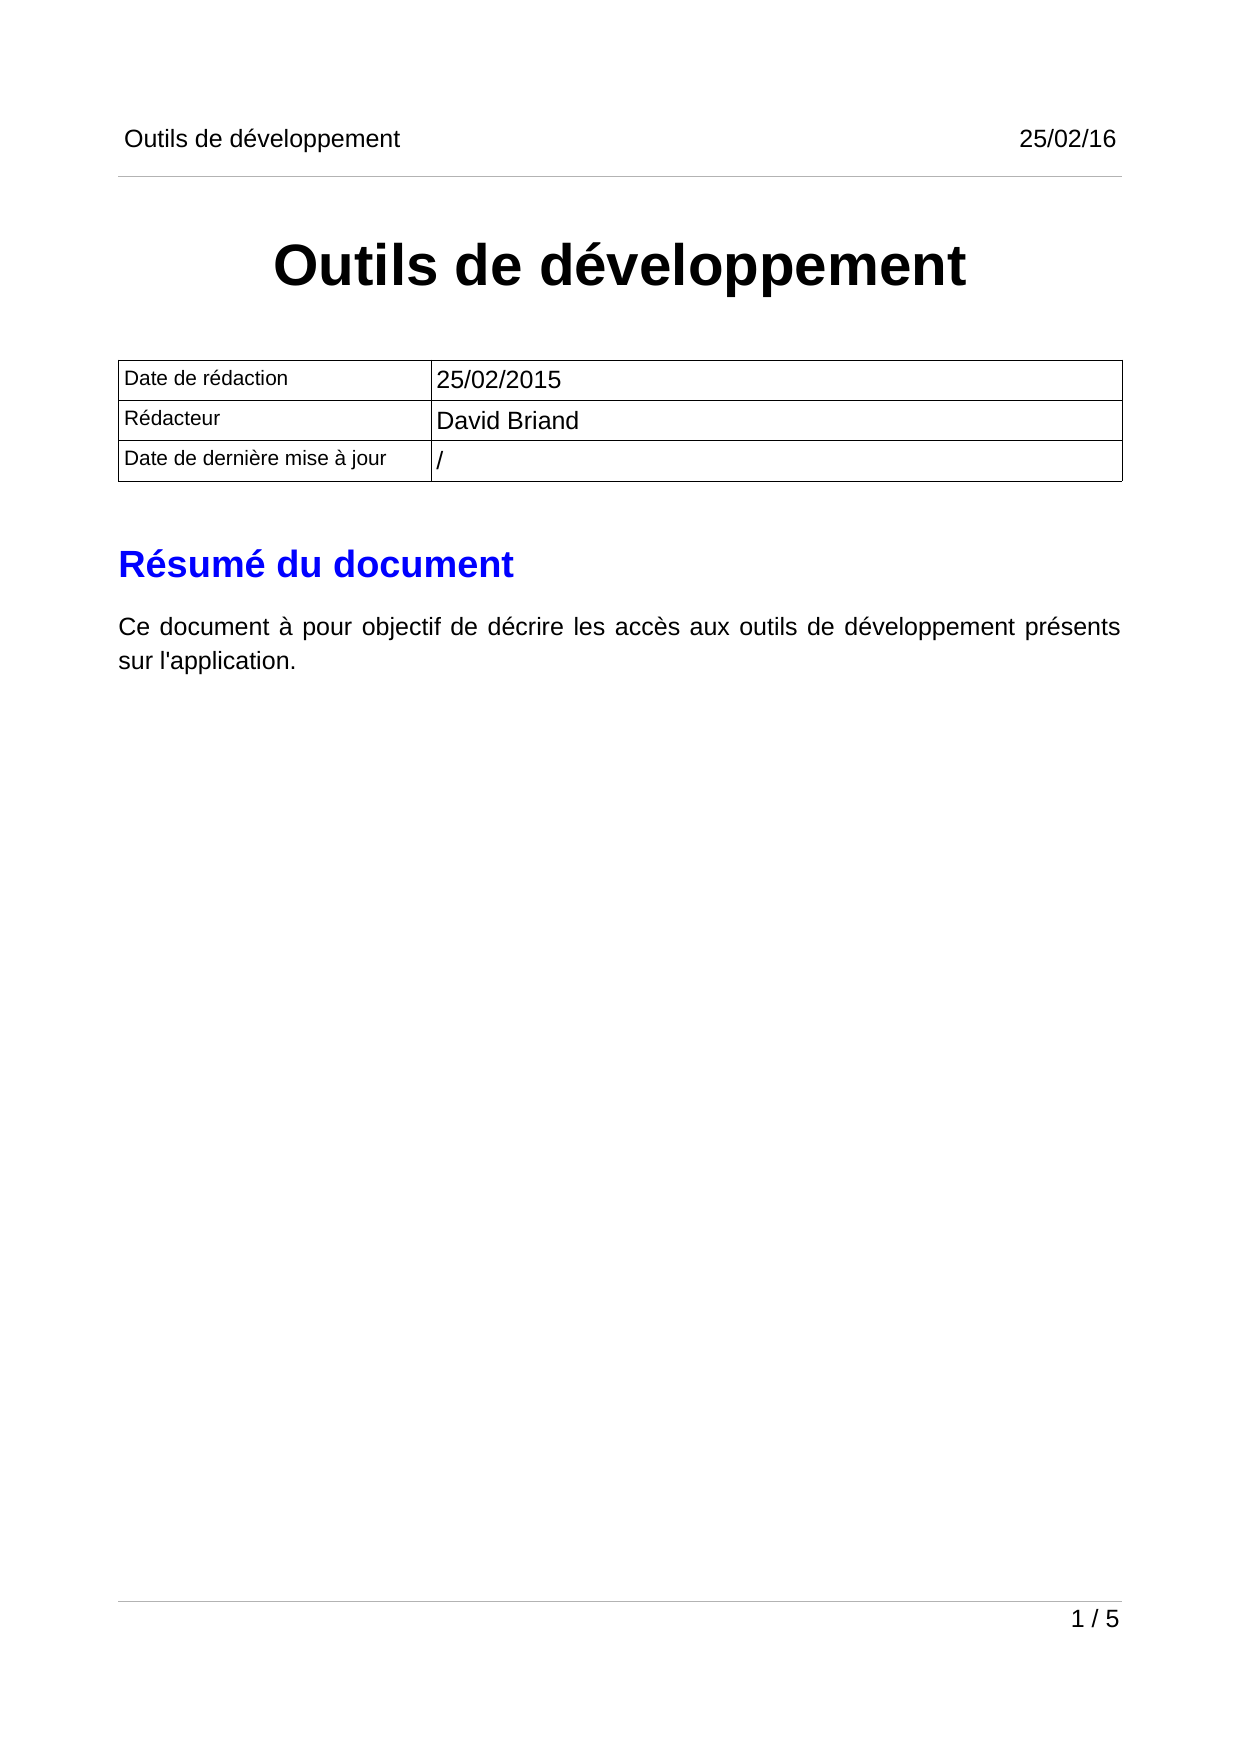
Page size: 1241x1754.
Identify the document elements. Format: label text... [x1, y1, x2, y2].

table_cell / [432, 441, 1122, 481]
subtitle Résumé du document [118, 541, 1122, 585]
text Ce document à pour objectif de décrire les accès aux outils de développement présents sur l'application. [118, 612, 1122, 675]
table_header Date de rédaction [119, 361, 431, 400]
table_cell Rédacteur [119, 401, 431, 440]
table_cell Date de dernière mise à jour [119, 441, 431, 481]
title Outils de développement [118, 231, 1122, 298]
table_header 25/02/2015 [432, 361, 1122, 400]
table_cell David Briand [432, 401, 1122, 440]
